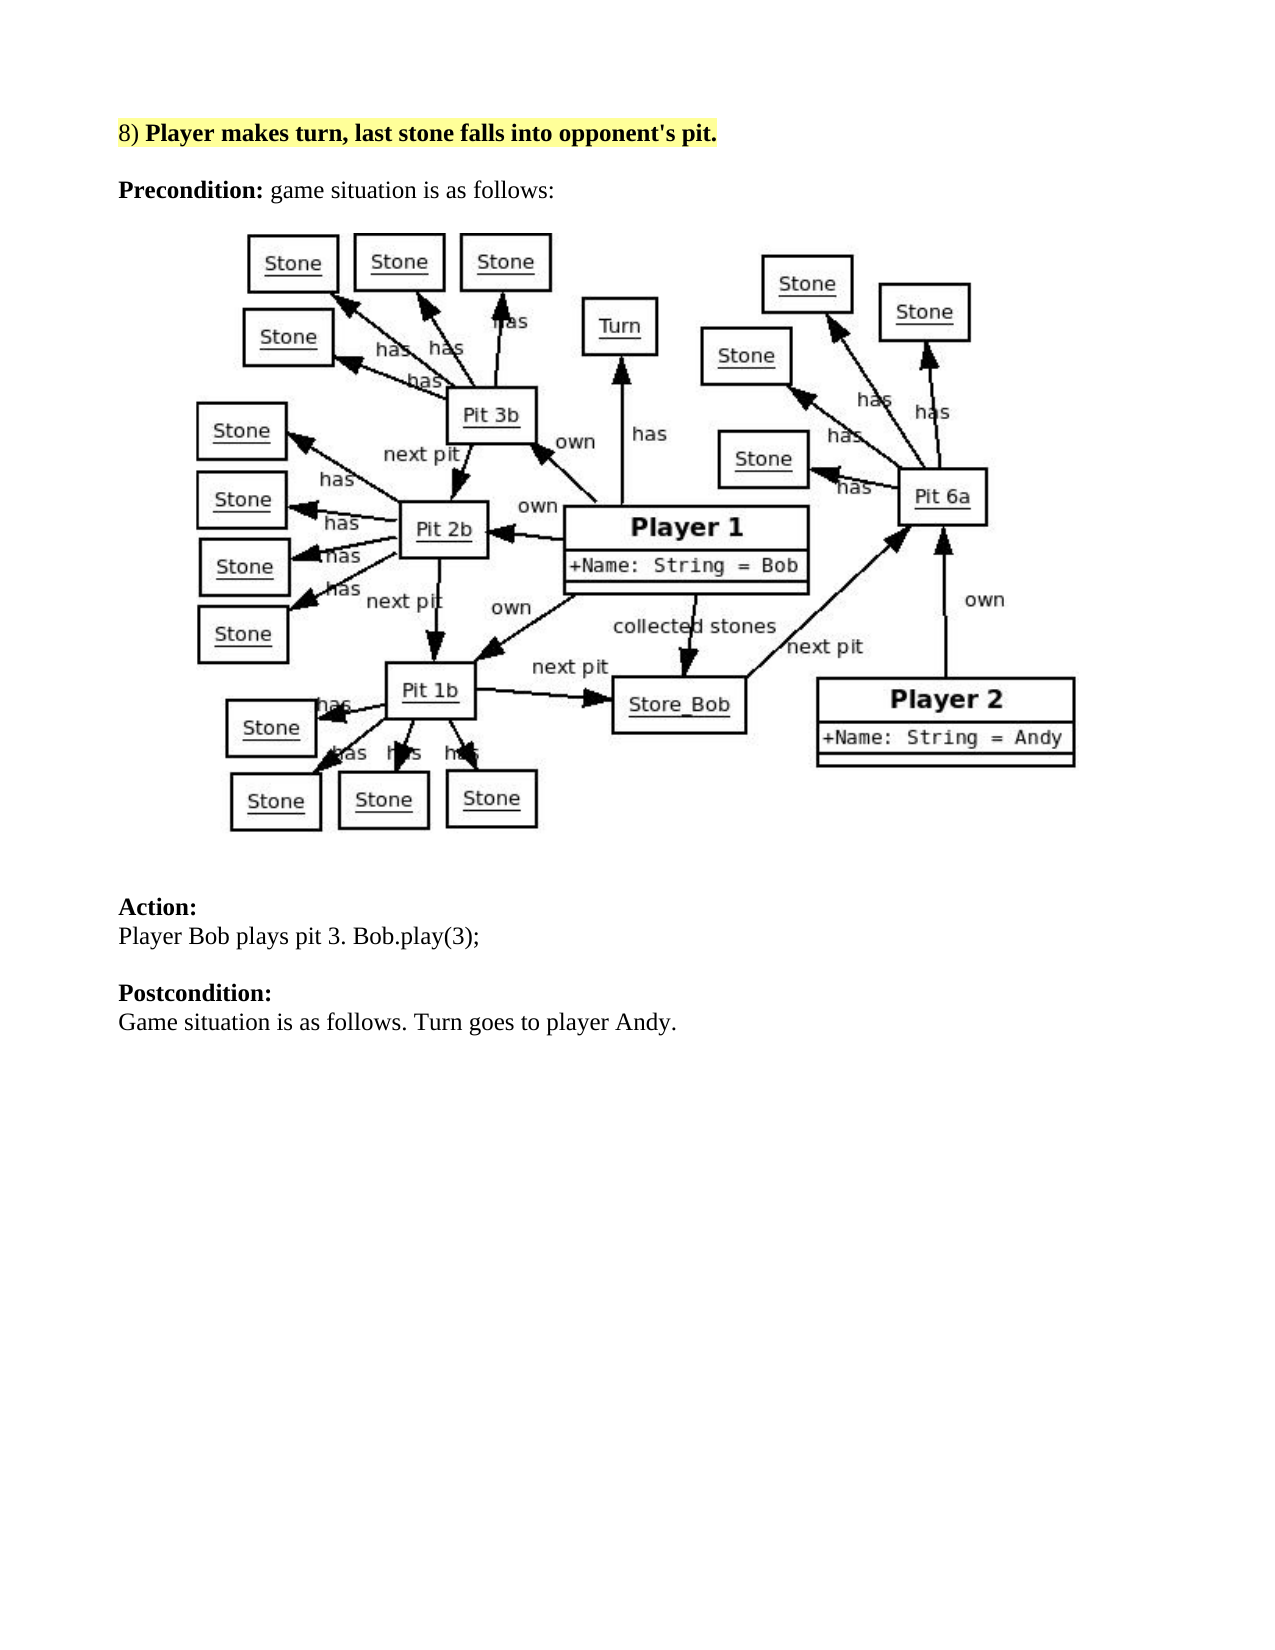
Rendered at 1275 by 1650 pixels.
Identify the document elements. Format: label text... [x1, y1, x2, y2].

text Postcondition: [118, 978, 1157, 1007]
text 8) Player makes turn, last stone falls into opponent's pit. [118, 118, 1157, 147]
text Player Bob plays pit 3. Bob.play(3); [118, 921, 1157, 950]
text Game situation is as follows. Turn goes to player Andy. [118, 1007, 1157, 1036]
text Precondition: game situation is as follows: [118, 176, 1157, 204]
picture [196, 233, 1079, 835]
text Action: [118, 892, 1157, 921]
